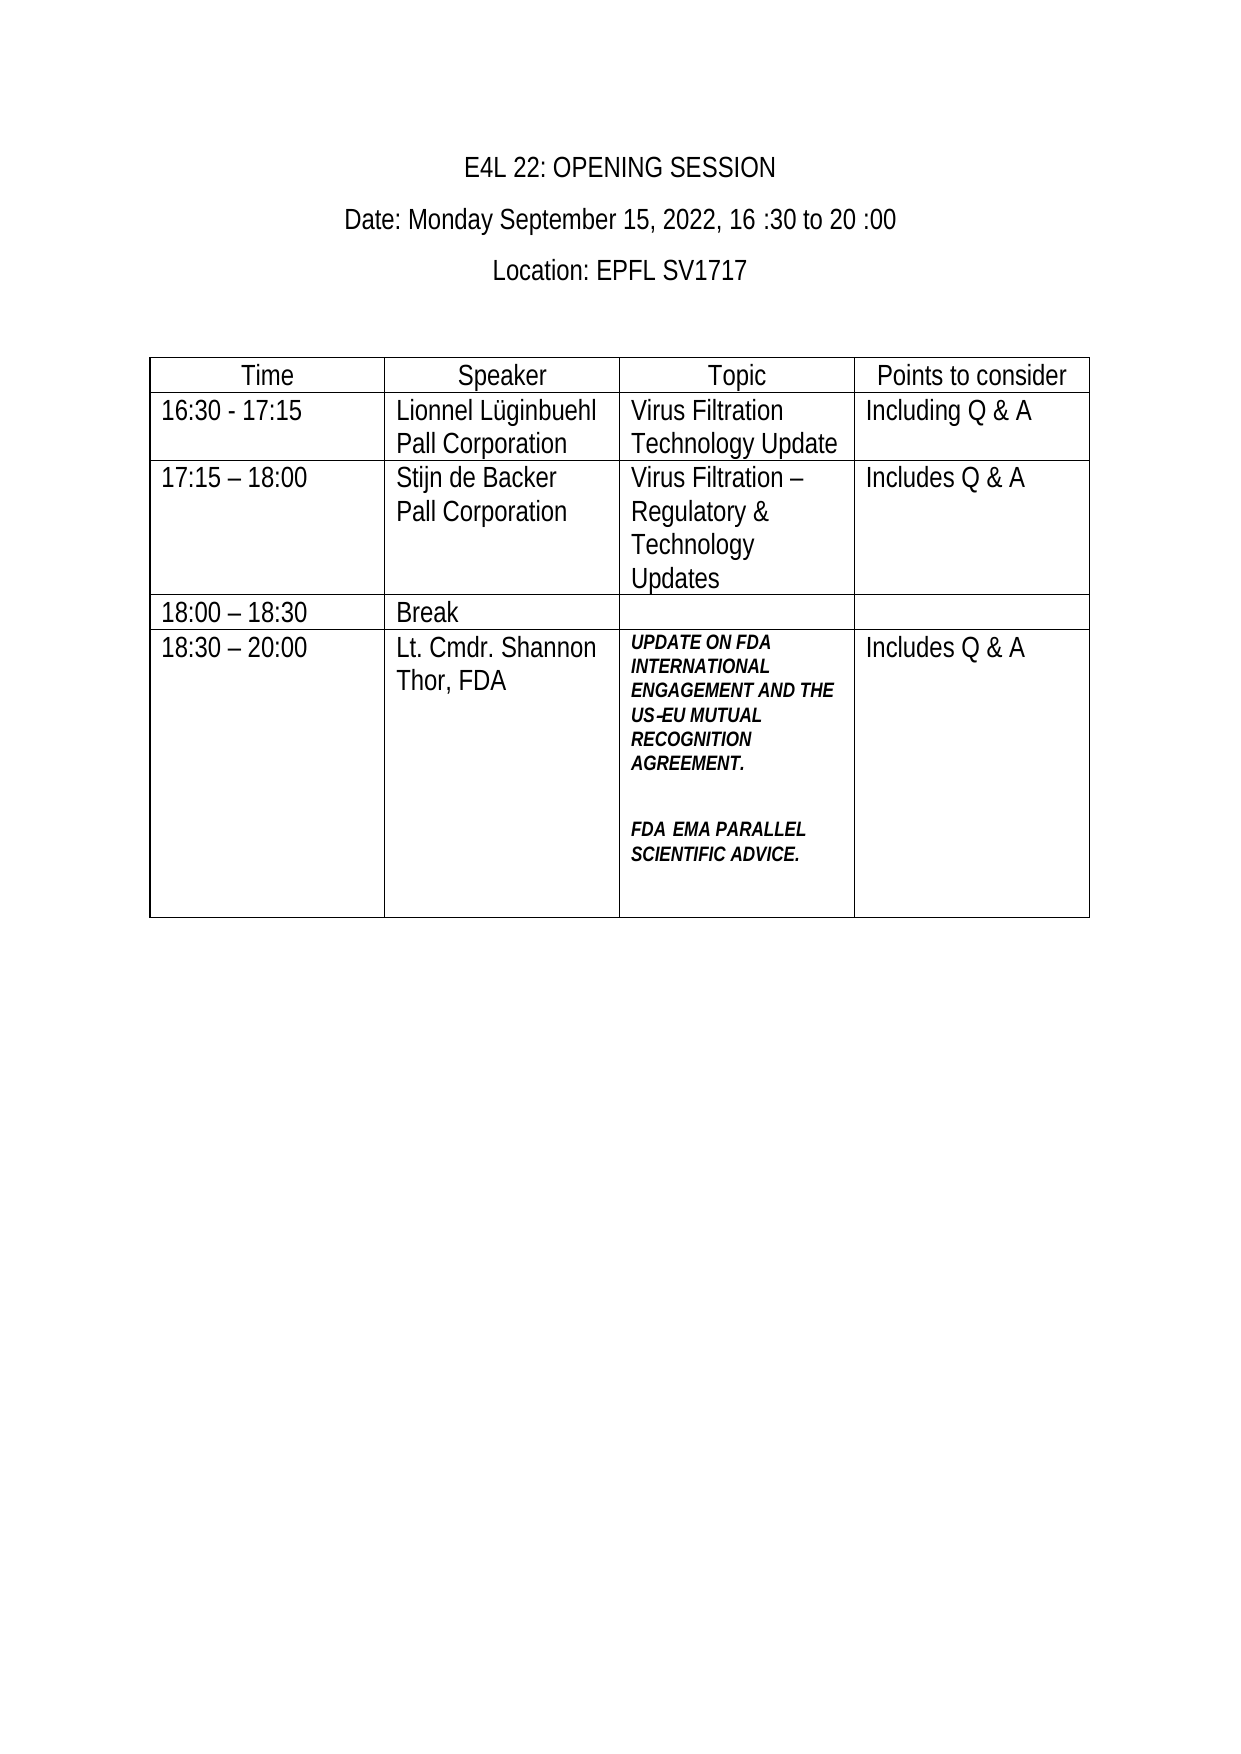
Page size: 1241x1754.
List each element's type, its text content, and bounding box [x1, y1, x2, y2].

table_cell Virus Filtration – Regulatory & Technology Updates [620, 461, 854, 594]
table_cell Lt. Cmdr. Shannon Thor, FDA [385, 630, 619, 917]
table_cell Including Q & A [855, 393, 1089, 459]
table_header Topic [620, 358, 854, 392]
table_cell Break [385, 595, 619, 629]
table_cell UPDATE ON FDA INTERNATIONAL ENGAGEMENT AND THE US‐EU MUTUAL RECOGNITION AGREEMENT. FDA EMA PARALLEL SCIENTIFIC ADVICE. [620, 630, 854, 917]
table_cell 17:15 – 18:00 [151, 461, 384, 594]
table_cell 16:30 - 17:15 [151, 393, 384, 459]
table_cell Stijn de Backer Pall Corporation [385, 461, 619, 594]
table_cell Includes Q & A [855, 461, 1089, 594]
table_cell Includes Q & A [855, 630, 1089, 917]
table_header Points to consider [855, 358, 1089, 392]
table_cell [620, 595, 854, 629]
text Date: Monday September 15, 2022, 16 :30 to 20 :00 [150, 202, 1090, 235]
table_cell Lionnel Lüginbuehl Pall Corporation [385, 393, 619, 459]
table_cell 18:30 – 20:00 [151, 630, 384, 917]
text Location: EPFL SV1717 [150, 253, 1090, 287]
table_cell 18:00 – 18:30 [151, 595, 384, 629]
table_cell [855, 595, 1089, 629]
table_header Time [151, 358, 384, 392]
text E4L 22: OPENING SESSION [150, 150, 1090, 183]
table_cell Virus Filtration Technology Update [620, 393, 854, 459]
table_header Speaker [385, 358, 619, 392]
